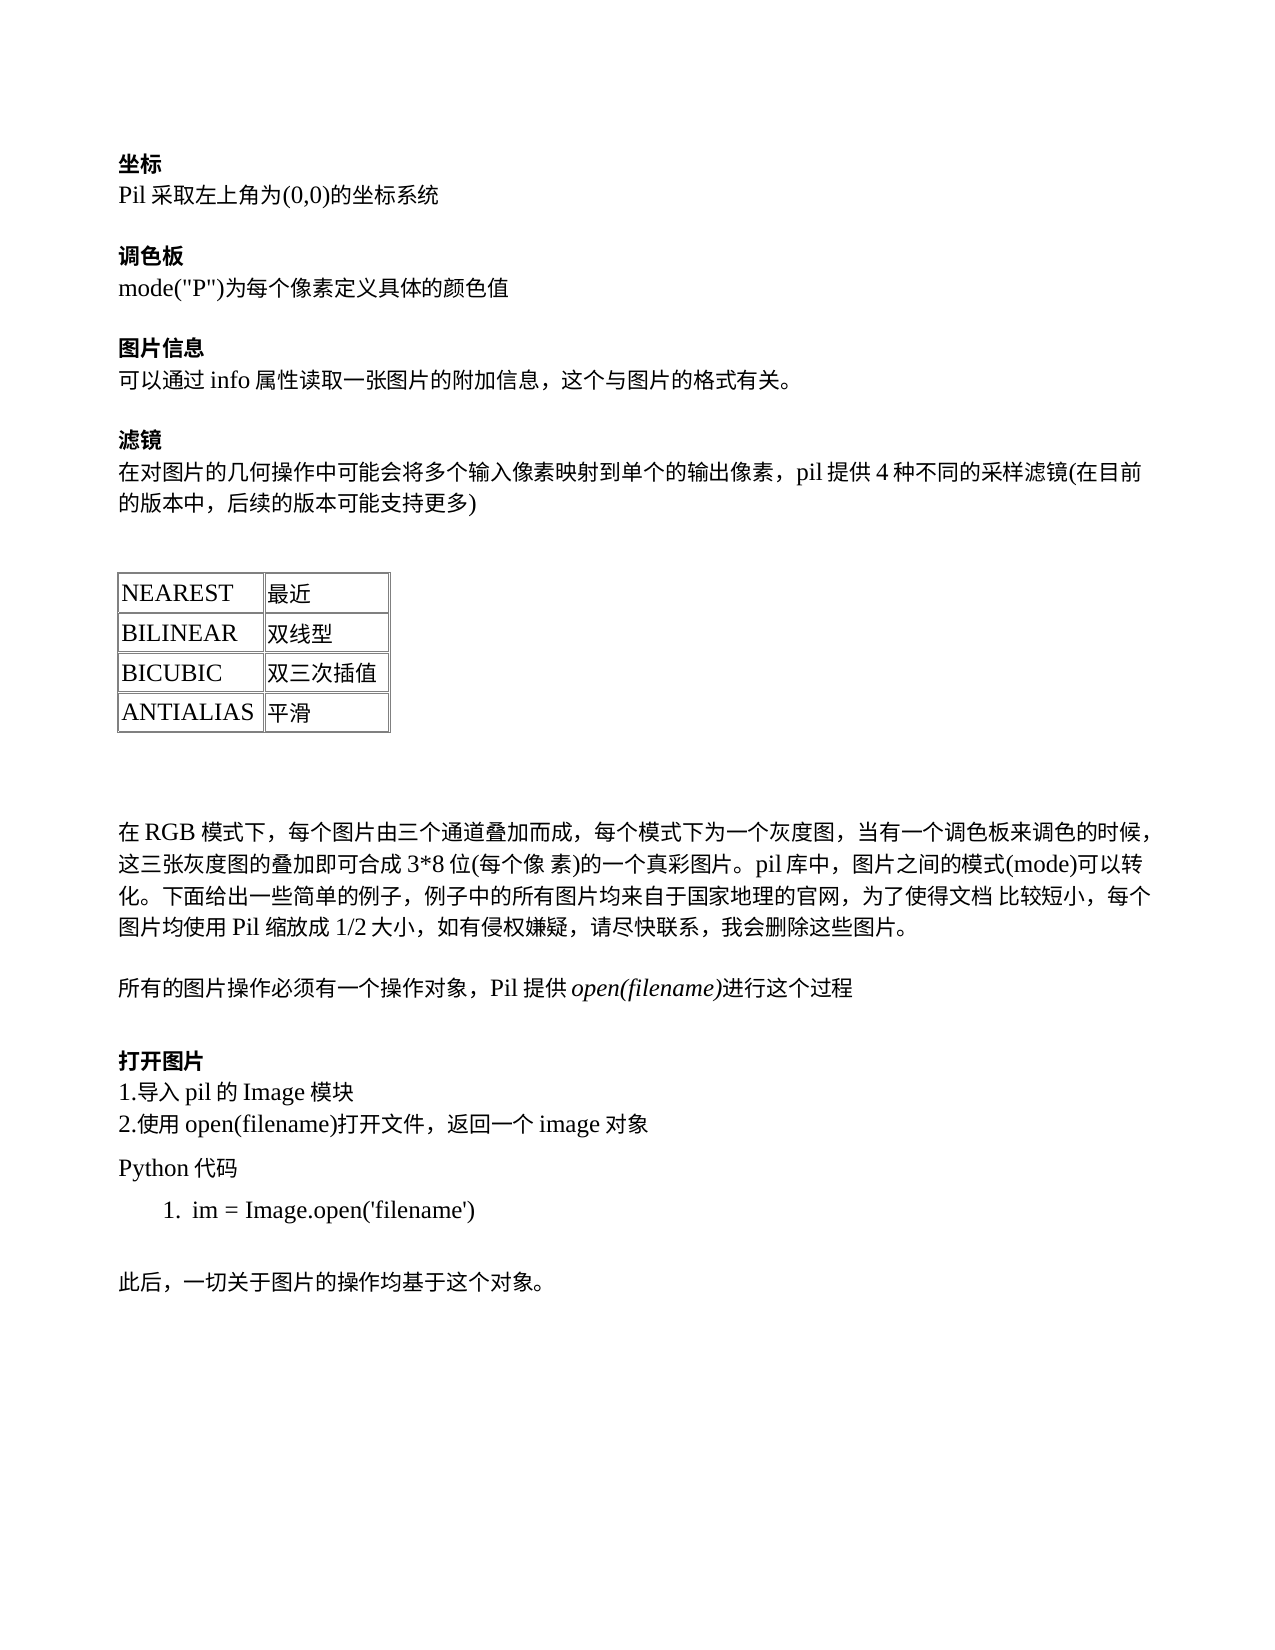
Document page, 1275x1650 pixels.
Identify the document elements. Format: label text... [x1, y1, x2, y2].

table_cell 双三次插值 [266, 654, 388, 691]
table_cell 平滑 [266, 694, 388, 731]
table_header NEAREST [119, 574, 263, 612]
table_cell BILINEAR [119, 614, 263, 651]
table_cell 双线型 [266, 614, 388, 651]
text 打开图片 1.导入pil的Image模块 2.使用open(filename)打开文件，返回一个image对象 [118, 1015, 1157, 1139]
text [118, 1309, 1157, 1338]
list im = Image.open('filename') [162, 1195, 1157, 1224]
text Python代码 [118, 1151, 1157, 1183]
text 此后，一切关于图片的操作均基于这个对象。 [118, 1237, 1157, 1297]
text 坐标 Pil采取左上角为(0,0)的坐标系统 调色板 mode("P")为每个像素定义具体的颜色值 图片信息 可以通过info属性读取一张图片的附加信息，这个与图片的格式有关。 滤镜 在对图片的几何操作中可能会将多个输入像素映射到单个的输出像素，pil提供4种不同的采样滤镜(在目前的版本中，后续的版本可能支持更多) [118, 118, 1157, 518]
table_cell ANTIALIAS [119, 694, 263, 731]
text 在RGB模式下，每个图片由三个通道叠加而成，每个模式下为一个灰度图，当有一个调色板来调色的时候，这三张灰度图的叠加即可合成3*8位(每个像 素)的一个真彩图片。pil库中，图片之间的模式(mode)可以转化。下面给出一些简单的例子，例子中的所有图片均来自于国家地理的官网，为了使得文档 比较短小，每个图片均使用Pil缩放成1/2大小，如有侵权嫌疑，请尽快联系，我会删除这些图片。 所有的图片操作必须有一个操作对象，Pil提供open(filename)进行这个过程 [118, 815, 1157, 1002]
table_cell BICUBIC [119, 654, 263, 691]
table_header 最近 [266, 574, 388, 612]
